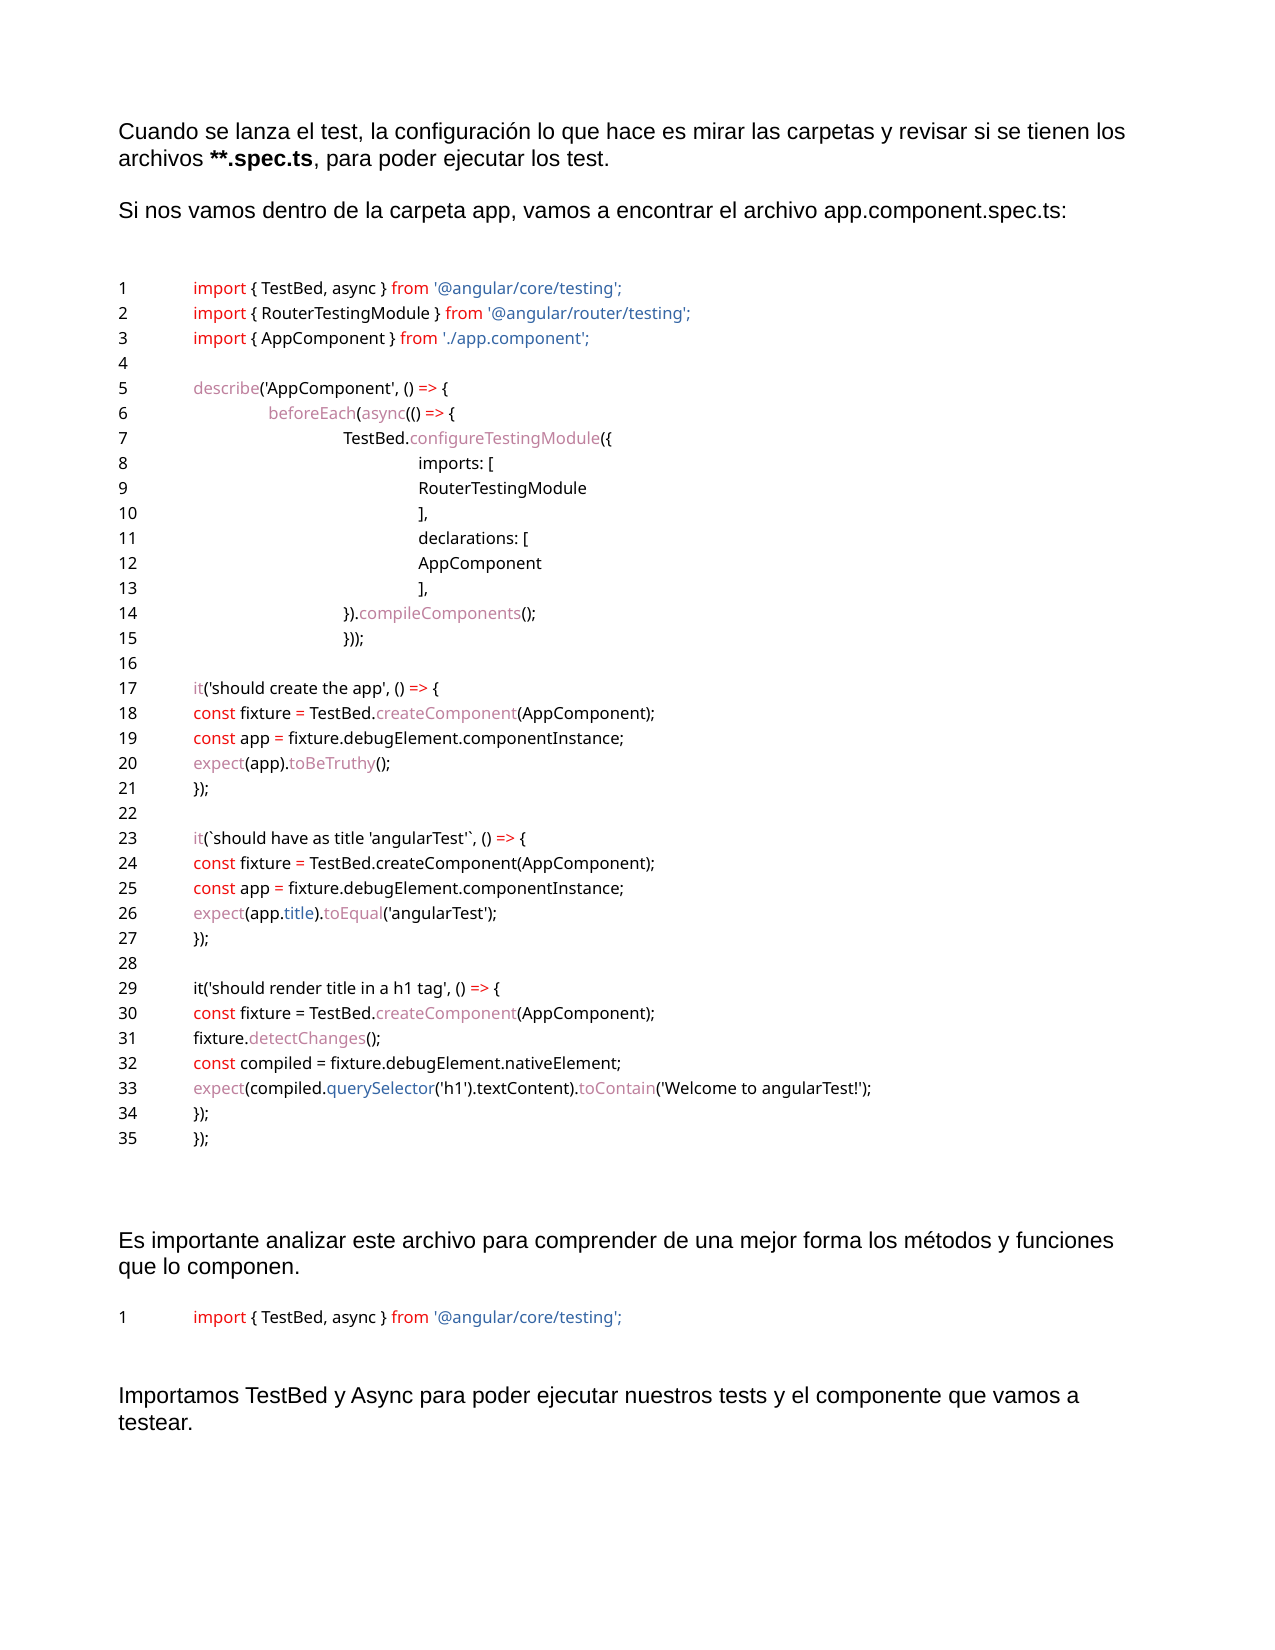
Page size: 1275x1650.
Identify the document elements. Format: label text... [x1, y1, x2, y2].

text 12 AppComponent [118, 549, 1157, 574]
text 25 const app = fixture.debugElement.componentInstance; [118, 874, 1157, 899]
text 13 ], [118, 574, 1157, 599]
text 30 const fixture = TestBed.createComponent(AppComponent); [118, 999, 1157, 1024]
text 6 beforeEach(async(() => { [118, 399, 1157, 424]
text 34 }); [118, 1099, 1157, 1124]
text 16 [118, 649, 1157, 674]
text 20 expect(app).toBeTruthy(); [118, 749, 1157, 774]
text 17 it('should create the app', () => { [118, 674, 1157, 699]
text 5 describe('AppComponent', () => { [118, 374, 1157, 399]
text 18 const fixture = TestBed.createComponent(AppComponent); [118, 699, 1157, 724]
text 35 }); [118, 1124, 1157, 1149]
text 21 }); [118, 774, 1157, 799]
text 1 import { TestBed, async } from '@angular/core/testing'; [118, 276, 1157, 299]
text 26 expect(app.title).toEqual('angularTest'); [118, 899, 1157, 924]
text 3 import { AppComponent } from './app.component'; [118, 324, 1157, 349]
text Es importante analizar este archivo para comprender de una mejor forma los métodos y funciones que lo componen. [118, 1227, 1157, 1279]
text 10 ], [118, 499, 1157, 524]
text 15 })); [118, 624, 1157, 649]
text 2 import { RouterTestingModule } from '@angular/router/testing'; [118, 299, 1157, 324]
text 1 import { TestBed, async } from '@angular/core/testing'; [118, 1306, 1157, 1328]
text Cuando se lanza el test, la configuración lo que hace es mirar las carpetas y revisar si se tienen los archivos **.spec.ts, para poder ejecutar los test. [118, 118, 1157, 171]
text 19 const app = fixture.debugElement.componentInstance; [118, 724, 1157, 749]
text 28 [118, 949, 1157, 974]
text 8 imports: [ [118, 449, 1157, 474]
text 31 fixture.detectChanges(); [118, 1024, 1157, 1049]
text 9 RouterTestingModule [118, 474, 1157, 499]
text 29 it('should render title in a h1 tag', () => { [118, 974, 1157, 999]
text 27 }); [118, 924, 1157, 949]
text 23 it(`should have as title 'angularTest'`, () => { [118, 824, 1157, 849]
text 4 [118, 349, 1157, 374]
text 33 expect(compiled.querySelector('h1').textContent).toContain('Welcome to angularTest!'); [118, 1074, 1157, 1099]
text 11 declarations: [ [118, 524, 1157, 549]
text 7 TestBed.configureTestingModule({ [118, 424, 1157, 449]
text Importamos TestBed y Async para poder ejecutar nuestros tests y el componente que vamos a testear. [118, 1382, 1157, 1435]
text 32 const compiled = fixture.debugElement.nativeElement; [118, 1049, 1157, 1074]
text 24 const fixture = TestBed.createComponent(AppComponent); [118, 849, 1157, 874]
text Si nos vamos dentro de la carpeta app, vamos a encontrar el archivo app.component.spec.ts: [118, 197, 1157, 223]
text 14 }).compileComponents(); [118, 599, 1157, 624]
text 22 [118, 799, 1157, 824]
